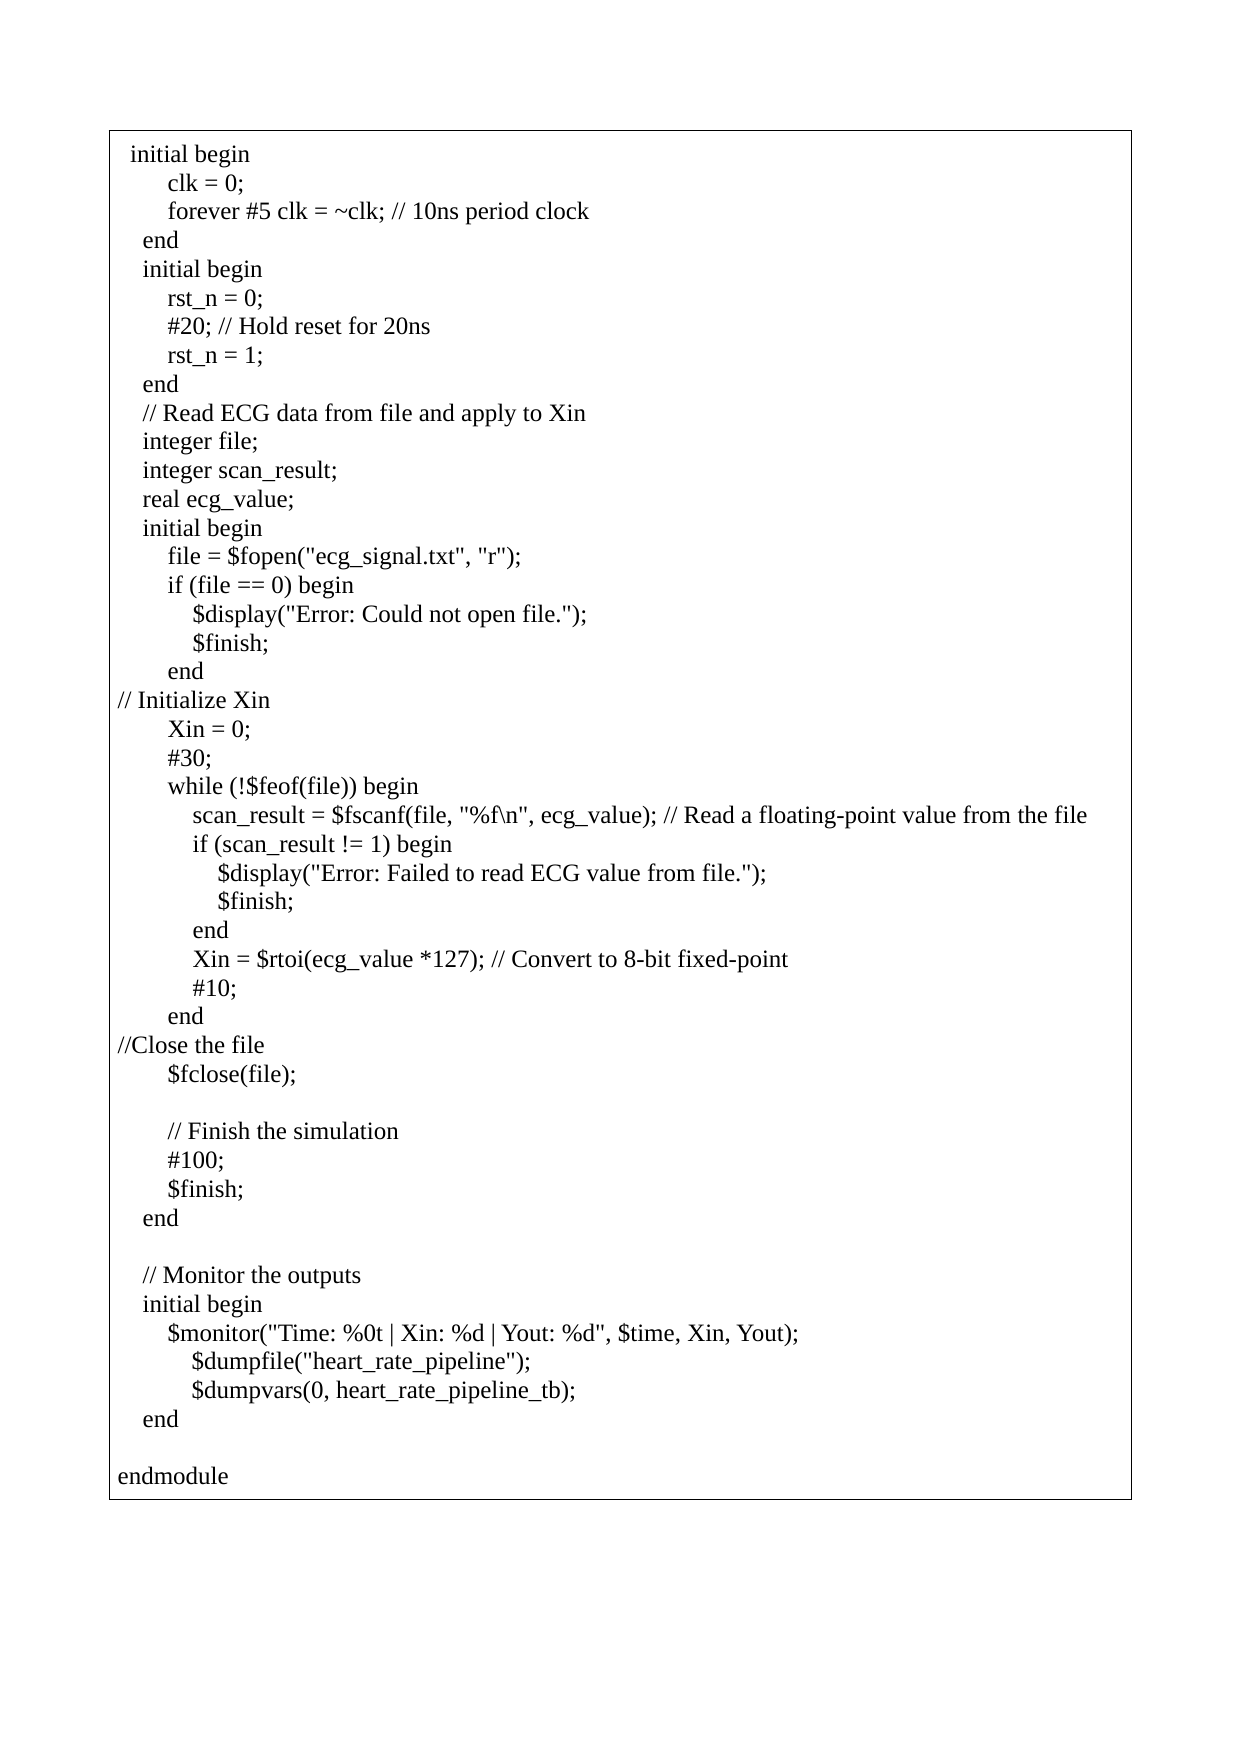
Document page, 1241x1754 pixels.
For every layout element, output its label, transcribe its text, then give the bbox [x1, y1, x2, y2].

text $fclose(file); [117, 1059, 1123, 1088]
text end [117, 1001, 1123, 1030]
text scan_result = $fscanf(file, "%f\n", ecg_value); // Read a floating-point value from the file [117, 800, 1123, 829]
text Xin = 0; [117, 714, 1123, 743]
text // Monitor the outputs [117, 1260, 1123, 1289]
text end [117, 1404, 1123, 1433]
text if (scan_result != 1) begin [117, 829, 1123, 858]
text $display("Error: Failed to read ECG value from file."); [117, 858, 1123, 886]
text end [117, 656, 1123, 685]
text Xin = $rtoi(ecg_value *127); // Convert to 8-bit fixed-point [117, 944, 1123, 973]
text endmodule [117, 1461, 1123, 1490]
text $dumpfile("heart_rate_pipeline"); [117, 1346, 1123, 1375]
text $monitor("Time: %0t | Xin: %d | Yout: %d", $time, Xin, Yout); [117, 1318, 1123, 1346]
text file = $fopen("ecg_signal.txt", "r"); [117, 541, 1123, 570]
text initial begin [117, 1289, 1123, 1318]
text initial begin [117, 254, 1123, 283]
text rst_n = 0; [117, 283, 1123, 311]
text // Finish the simulation [117, 1116, 1123, 1145]
text real ecg_value; [117, 484, 1123, 513]
text if (file == 0) begin [117, 570, 1123, 599]
text end [117, 1203, 1123, 1231]
text #20; // Hold reset for 20ns [117, 311, 1123, 340]
text $dumpvars(0, heart_rate_pipeline_tb); [117, 1375, 1123, 1404]
text $finish; [117, 1174, 1123, 1203]
text rst_n = 1; [117, 340, 1123, 369]
text integer scan_result; [117, 455, 1123, 484]
text initial begin [117, 513, 1123, 541]
text integer file; [117, 426, 1123, 455]
text initial begin [117, 139, 1123, 168]
text clk = 0; [117, 168, 1123, 196]
text end [117, 225, 1123, 254]
text end [117, 915, 1123, 944]
text //Close the file [117, 1030, 1123, 1059]
text $display("Error: Could not open file."); [117, 599, 1123, 628]
text // Read ECG data from file and apply to Xin [117, 398, 1123, 426]
text end [117, 369, 1123, 398]
text while (!$feof(file)) begin [117, 771, 1123, 800]
text // Initialize Xin [117, 685, 1123, 714]
text #100; [117, 1145, 1123, 1174]
text $finish; [117, 628, 1123, 656]
text forever #5 clk = ~clk; // 10ns period clock [117, 196, 1123, 225]
text #10; [117, 973, 1123, 1001]
text #30; [117, 743, 1123, 771]
text $finish; [117, 886, 1123, 915]
